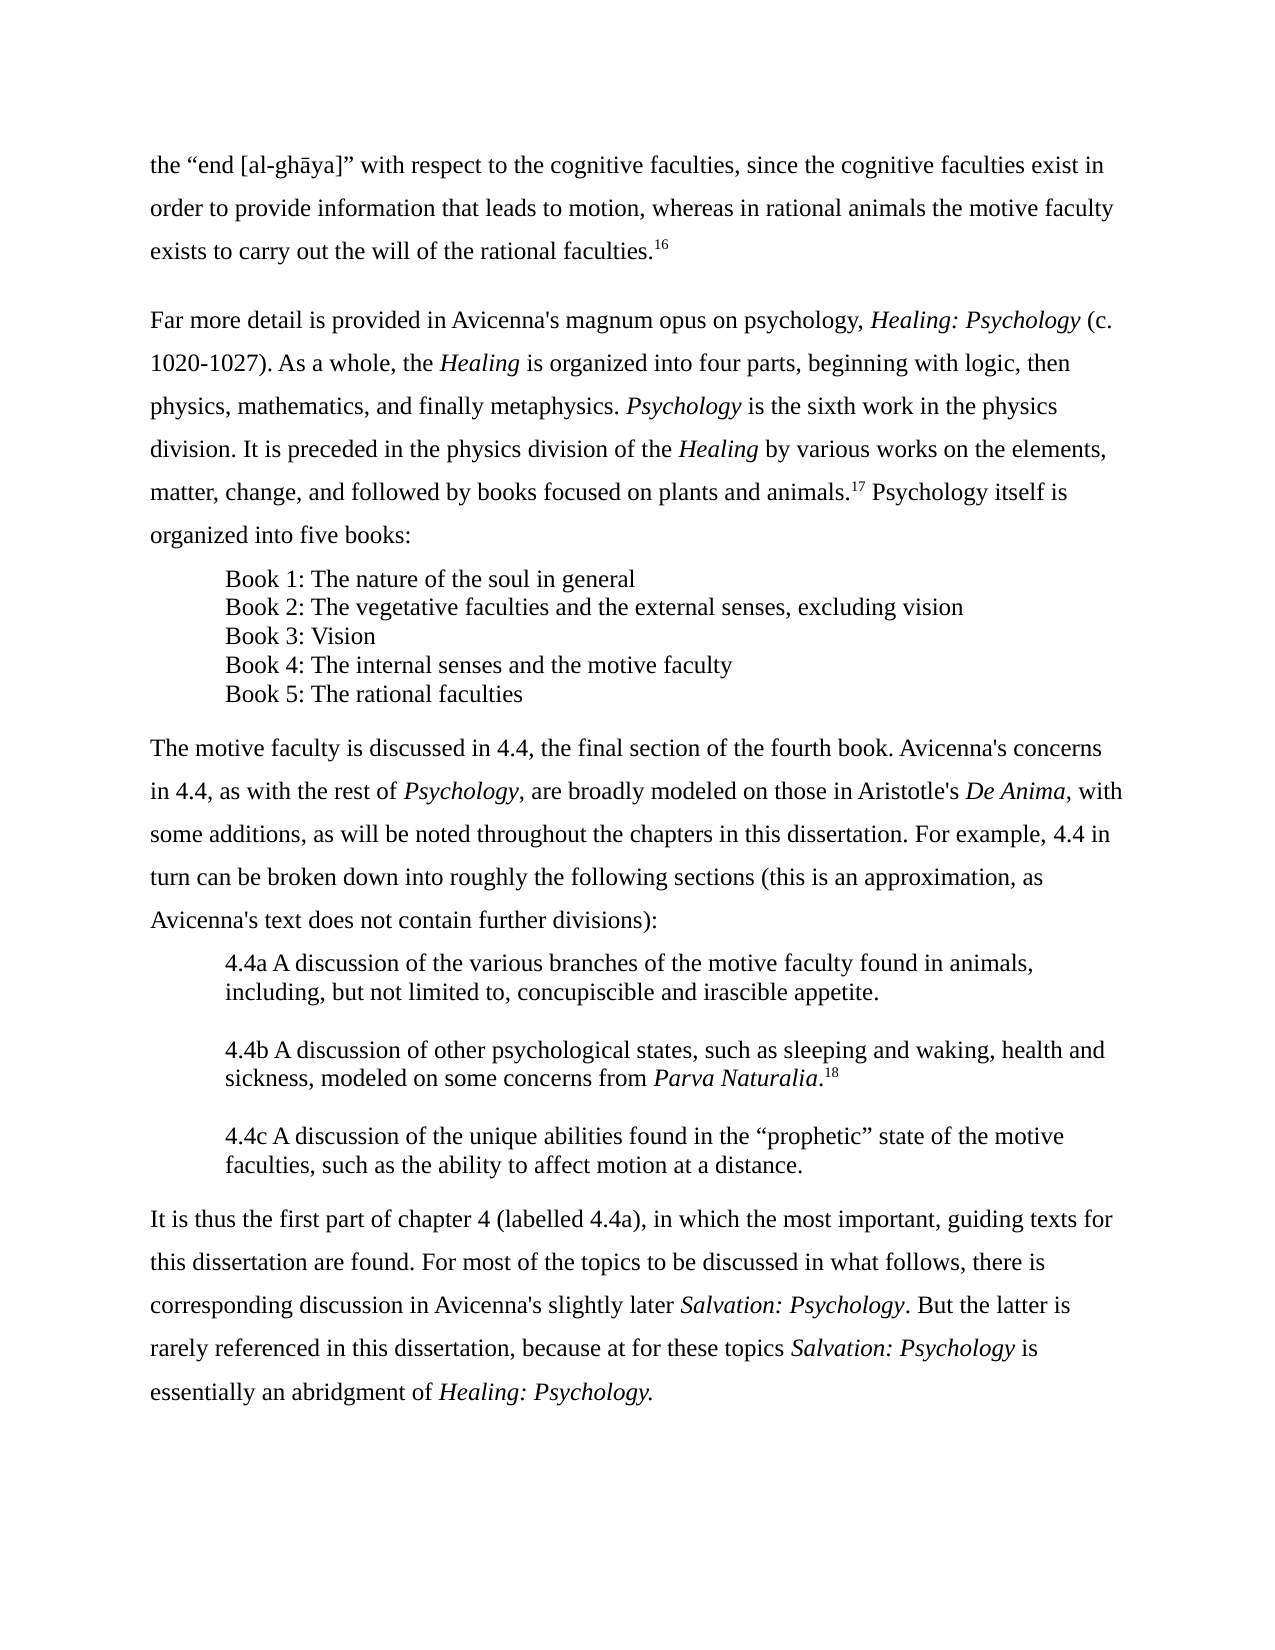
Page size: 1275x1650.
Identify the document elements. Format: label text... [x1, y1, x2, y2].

list Book 4: The internal senses and the motive faculty [187, 650, 1125, 679]
list Book 1: The nature of the soul in general [187, 564, 1125, 592]
list 4.4b A discussion of other psychological states, such as sleeping and waking, health and sickness, modeled on some concerns from Parva Naturalia. [187, 1035, 1125, 1092]
list Book 5: The rational faculties [187, 679, 1125, 707]
list 4.4a A discussion of the various branches of the motive faculty found in animals, including, but not limited to, concupiscible and irascible appetite. [187, 948, 1125, 1006]
text Far more detail is provided in Avicenna's magnum opus on psychology, Healing: Psychology (c. 1020-1027). As a whole, the Healing is organized into four parts, beginning with logic, then physics, mathematics, and finally metaphysics. Psychology is the sixth work in the physics division. It is preceded in the physics division of the Healing by various works on the elements, matter, change, and followed by books focused on plants and animals. Psychology itself is organized into five books: [150, 305, 1125, 549]
text the “end [al-ghāya]” with respect to the cognitive faculties, since the cognitive faculties exist in order to provide information that leads to motion, whereas in rational animals the motive faculty exists to carry out the will of the rational faculties. [150, 150, 1125, 265]
list 4.4c A discussion of the unique abilities found in the “prophetic” state of the motive faculties, such as the ability to affect motion at a distance. [187, 1121, 1125, 1178]
list Book 2: The vegetative faculties and the external senses, excluding vision [187, 592, 1125, 621]
list Book 3: Vision [187, 621, 1125, 650]
text It is thus the first part of chapter 4 (labelled 4.4a), in which the most important, guiding texts for this dissertation are found. For most of the topics to be discussed in what follows, there is corresponding discussion in Avicenna's slightly later Salvation: Psychology. But the latter is rarely referenced in this dissertation, because at for these topics Salvation: Psychology is essentially an abridgment of Healing: Psychology. [150, 1204, 1125, 1405]
text The motive faculty is discussed in 4.4, the final section of the fourth book. Avicenna's concerns in 4.4, as with the rest of Psychology, are broadly modeled on those in Aristotle's De Anima, with some additions, as will be noted throughout the chapters in this dissertation. For example, 4.4 in turn can be broken down into roughly the following sections (this is an approximation, as Avicenna's text does not contain further divisions): [150, 733, 1125, 934]
